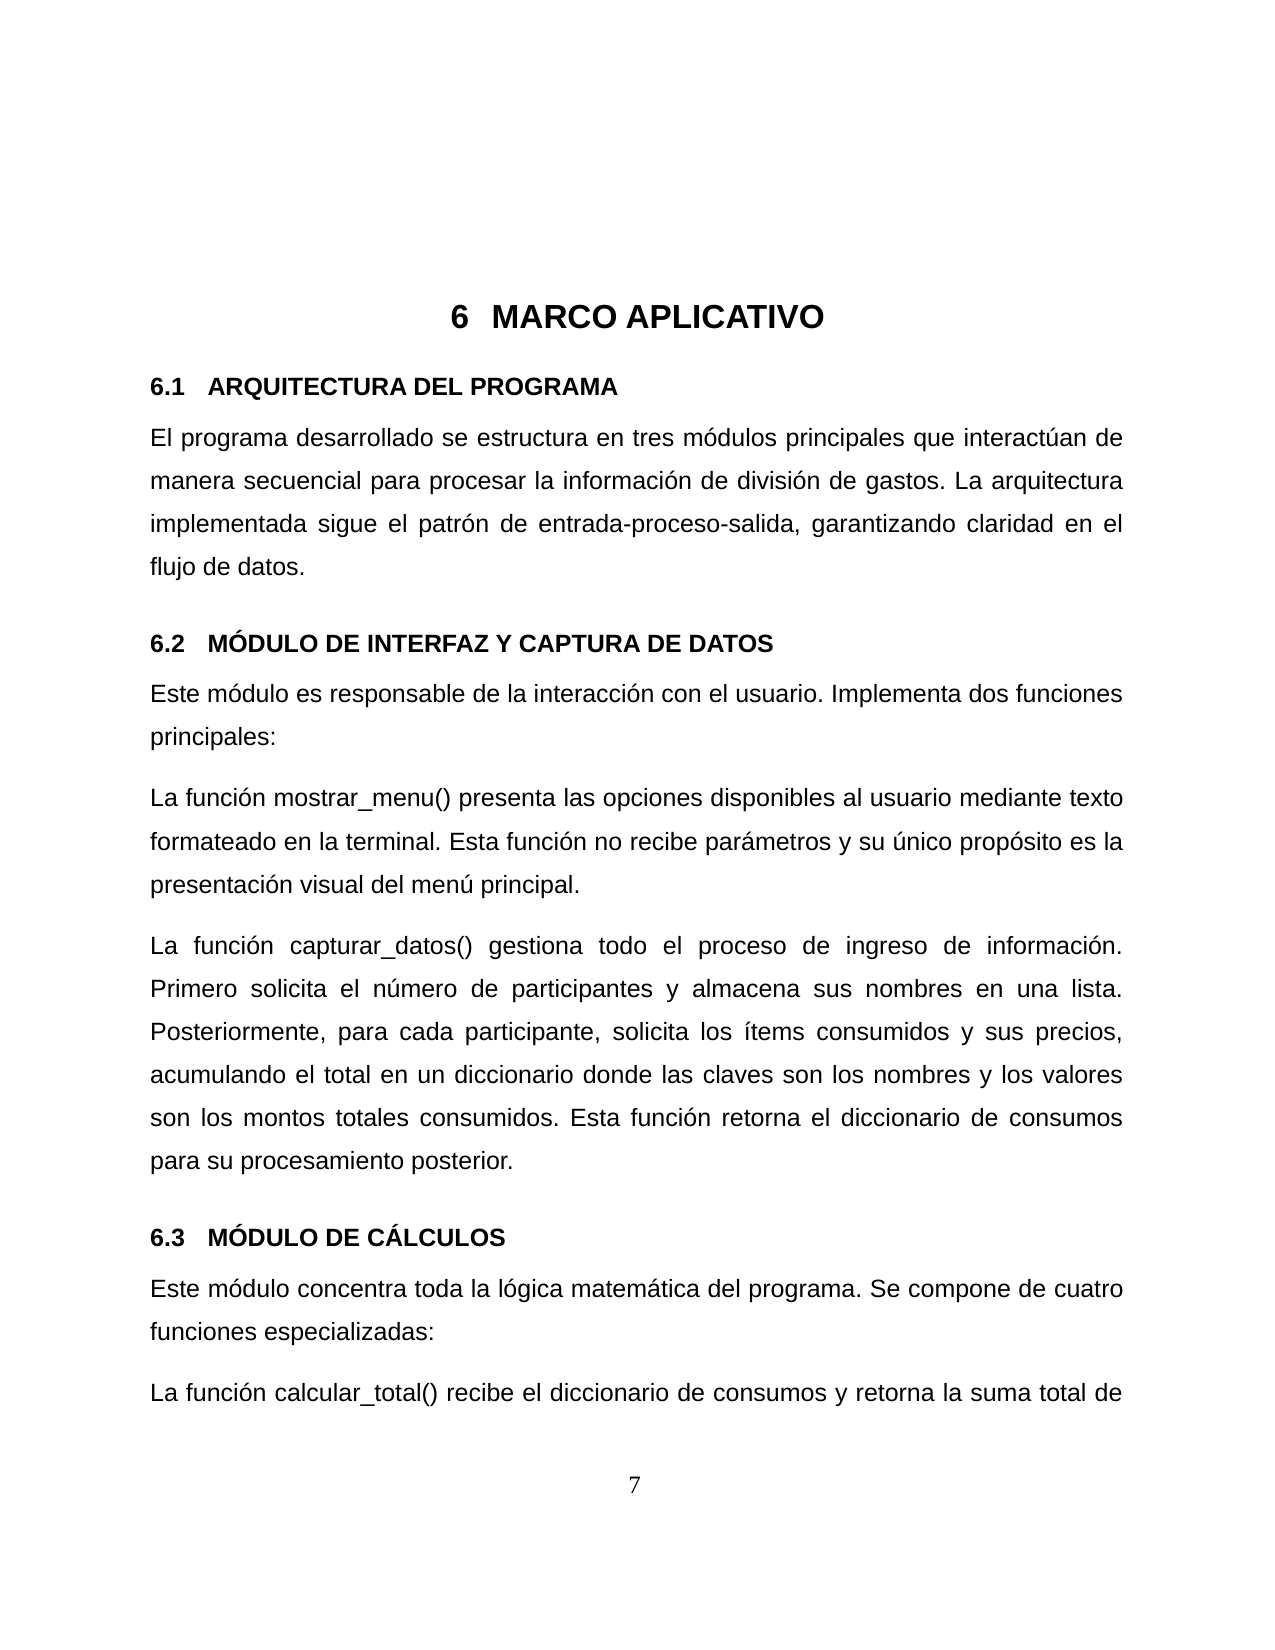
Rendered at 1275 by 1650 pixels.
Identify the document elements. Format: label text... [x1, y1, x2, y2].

subtitle MARCO APLICATIVO [150, 297, 1125, 335]
text La función capturar_datos() gestiona todo el proceso de ingreso de información. Primero solicita el número de participantes y almacena sus nombres en una lista. Posteriormente, para cada participante, solicita los ítems consumidos y sus precios, acumulando el total en un diccionario donde las claves son los nombres y los valores son los montos totales consumidos. Esta función retorna el diccionario de consumos para su procesamiento posterior. [150, 931, 1125, 1175]
subtitle MÓDULO DE INTERFAZ Y CAPTURA DE DATOS [150, 629, 1125, 658]
text El programa desarrollado se estructura en tres módulos principales que interactúan de manera secuencial para procesar la información de división de gastos. La arquitectura implementada sigue el patrón de entrada-proceso-salida, garantizando claridad en el flujo de datos. [150, 423, 1125, 581]
text Este módulo concentra toda la lógica matemática del programa. Se compone de cuatro funciones especializadas: [150, 1274, 1125, 1346]
text La función calcular_total() recibe el diccionario de consumos y retorna la suma total de [150, 1378, 1125, 1407]
subtitle MÓDULO DE CÁLCULOS [150, 1223, 1125, 1252]
text La función mostrar_menu() presenta las opciones disponibles al usuario mediante texto formateado en la terminal. Esta función no recibe parámetros y su único propósito es la presentación visual del menú principal. [150, 783, 1125, 898]
text Este módulo es responsable de la interacción con el usuario. Implementa dos funciones principales: [150, 679, 1125, 751]
subtitle ARQUITECTURA DEL PROGRAMA [150, 372, 1125, 401]
